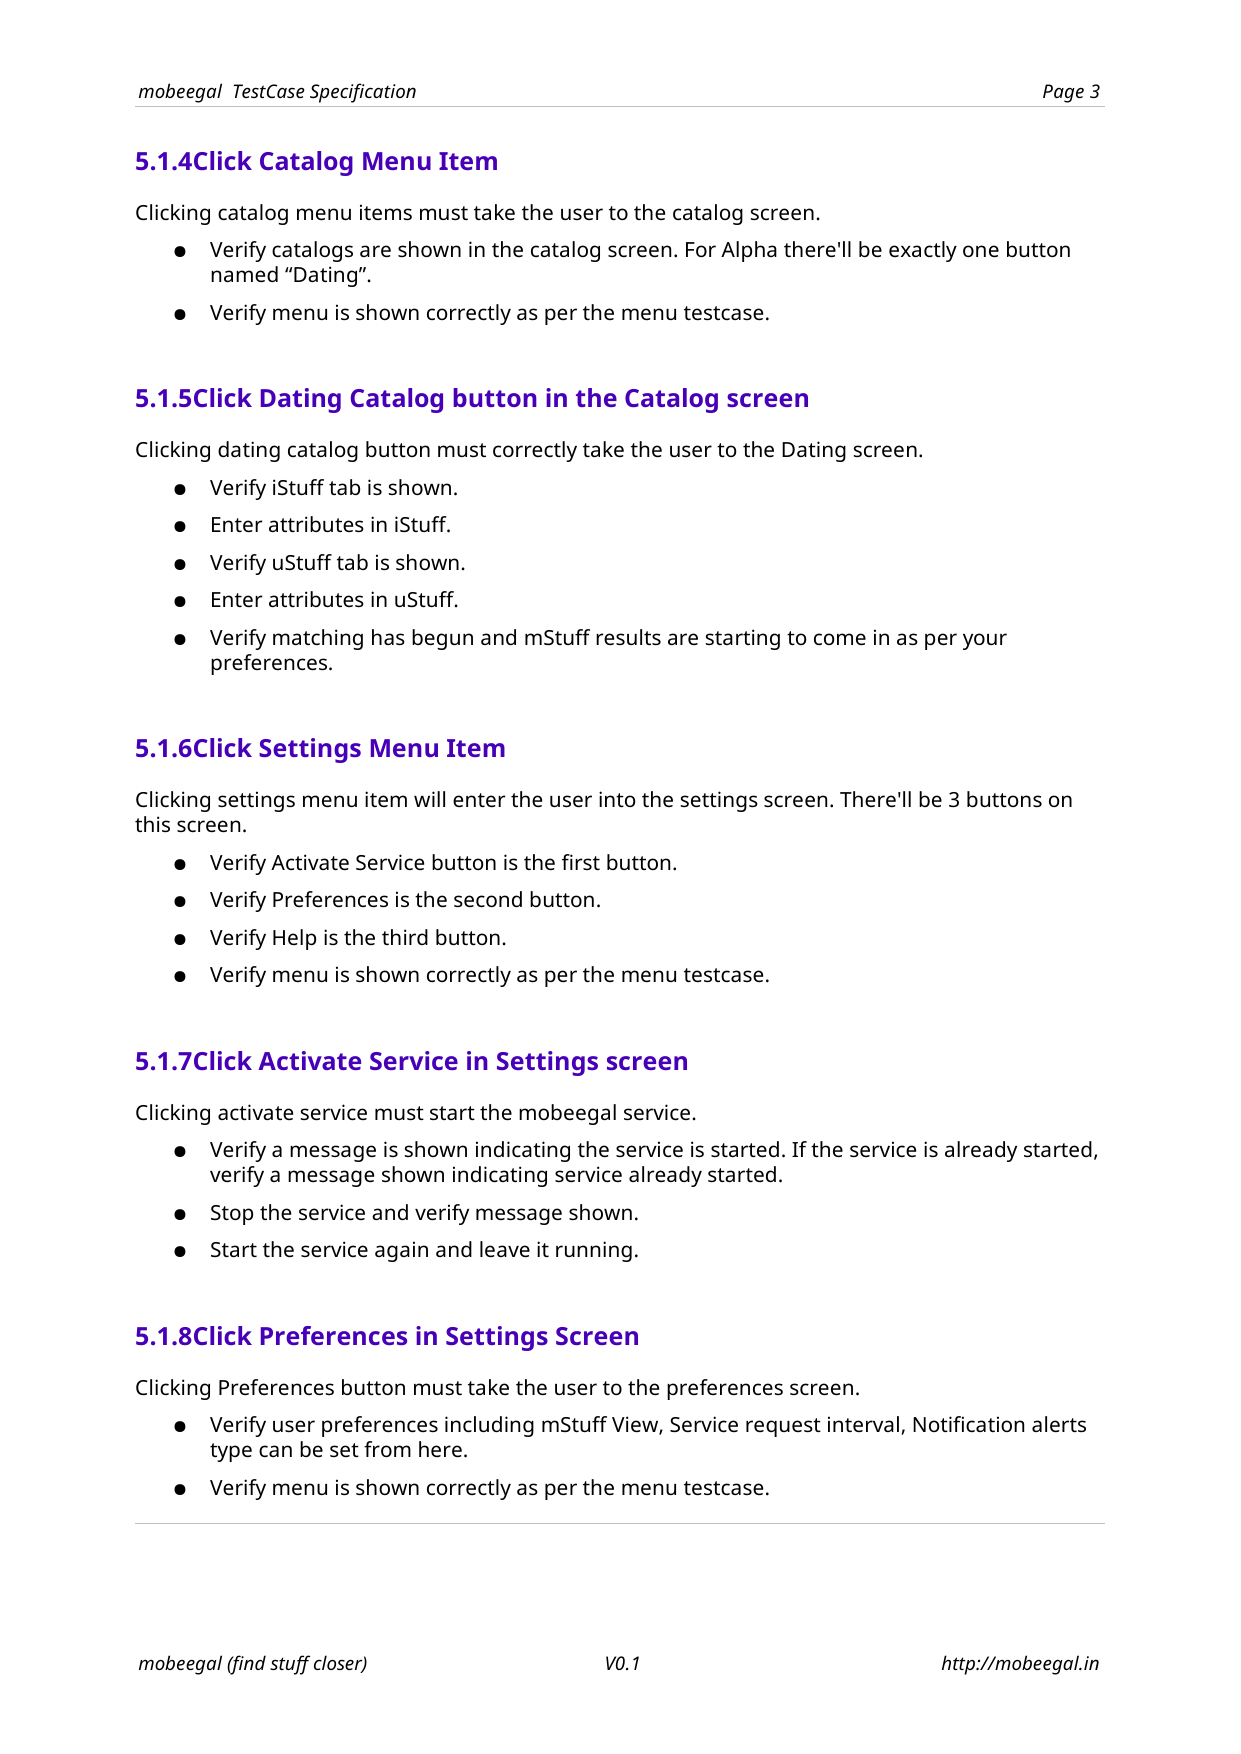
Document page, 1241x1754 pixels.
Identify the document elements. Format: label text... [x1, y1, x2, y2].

list Verify Activate Service button is the first button. [172, 850, 1105, 875]
list Verify a message is shown indicating the service is started. If the service is already started, verify a message shown indicating service already started. [172, 1137, 1105, 1187]
list Verify Preferences is the second button. [172, 887, 1105, 912]
list Verify user preferences including mStuff View, Service request interval, Notification alerts type can be set from here. [172, 1412, 1105, 1462]
list Verify catalogs are shown in the catalog screen. For Alpha there'll be exactly one button named “Dating”. [172, 237, 1105, 287]
list Enter attributes in iStuff. [172, 512, 1105, 537]
text Clicking activate service must start the mobeegal service. [135, 1100, 1105, 1125]
subtitle Click Dating Catalog button in the Catalog screen [135, 387, 1105, 412]
list Start the service again and leave it running. [172, 1237, 1105, 1262]
subtitle Click Settings Menu Item [135, 737, 1105, 762]
list Verify menu is shown correctly as per the menu testcase. [172, 962, 1105, 987]
text Clicking settings menu item will enter the user into the settings screen. There'll be 3 buttons on this screen. [135, 787, 1105, 837]
list Enter attributes in uStuff. [172, 587, 1105, 612]
subtitle Click Activate Service in Settings screen [135, 1050, 1105, 1075]
list Verify uStuff tab is shown. [172, 550, 1105, 575]
list Verify iStuff tab is shown. [172, 475, 1105, 500]
list Verify menu is shown correctly as per the menu testcase. [172, 1475, 1105, 1500]
text Clicking dating catalog button must correctly take the user to the Dating screen. [135, 437, 1105, 462]
list Verify matching has begun and mStuff results are starting to come in as per your preferences. [172, 625, 1105, 675]
text Clicking catalog menu items must take the user to the catalog screen. [135, 200, 1105, 225]
subtitle Click Catalog Menu Item [135, 150, 1105, 175]
list Verify Help is the third button. [172, 925, 1105, 950]
subtitle Click Preferences in Settings Screen [135, 1325, 1105, 1350]
list Stop the service and verify message shown. [172, 1200, 1105, 1225]
list Verify menu is shown correctly as per the menu testcase. [172, 300, 1105, 325]
text Clicking Preferences button must take the user to the preferences screen. [135, 1375, 1105, 1400]
